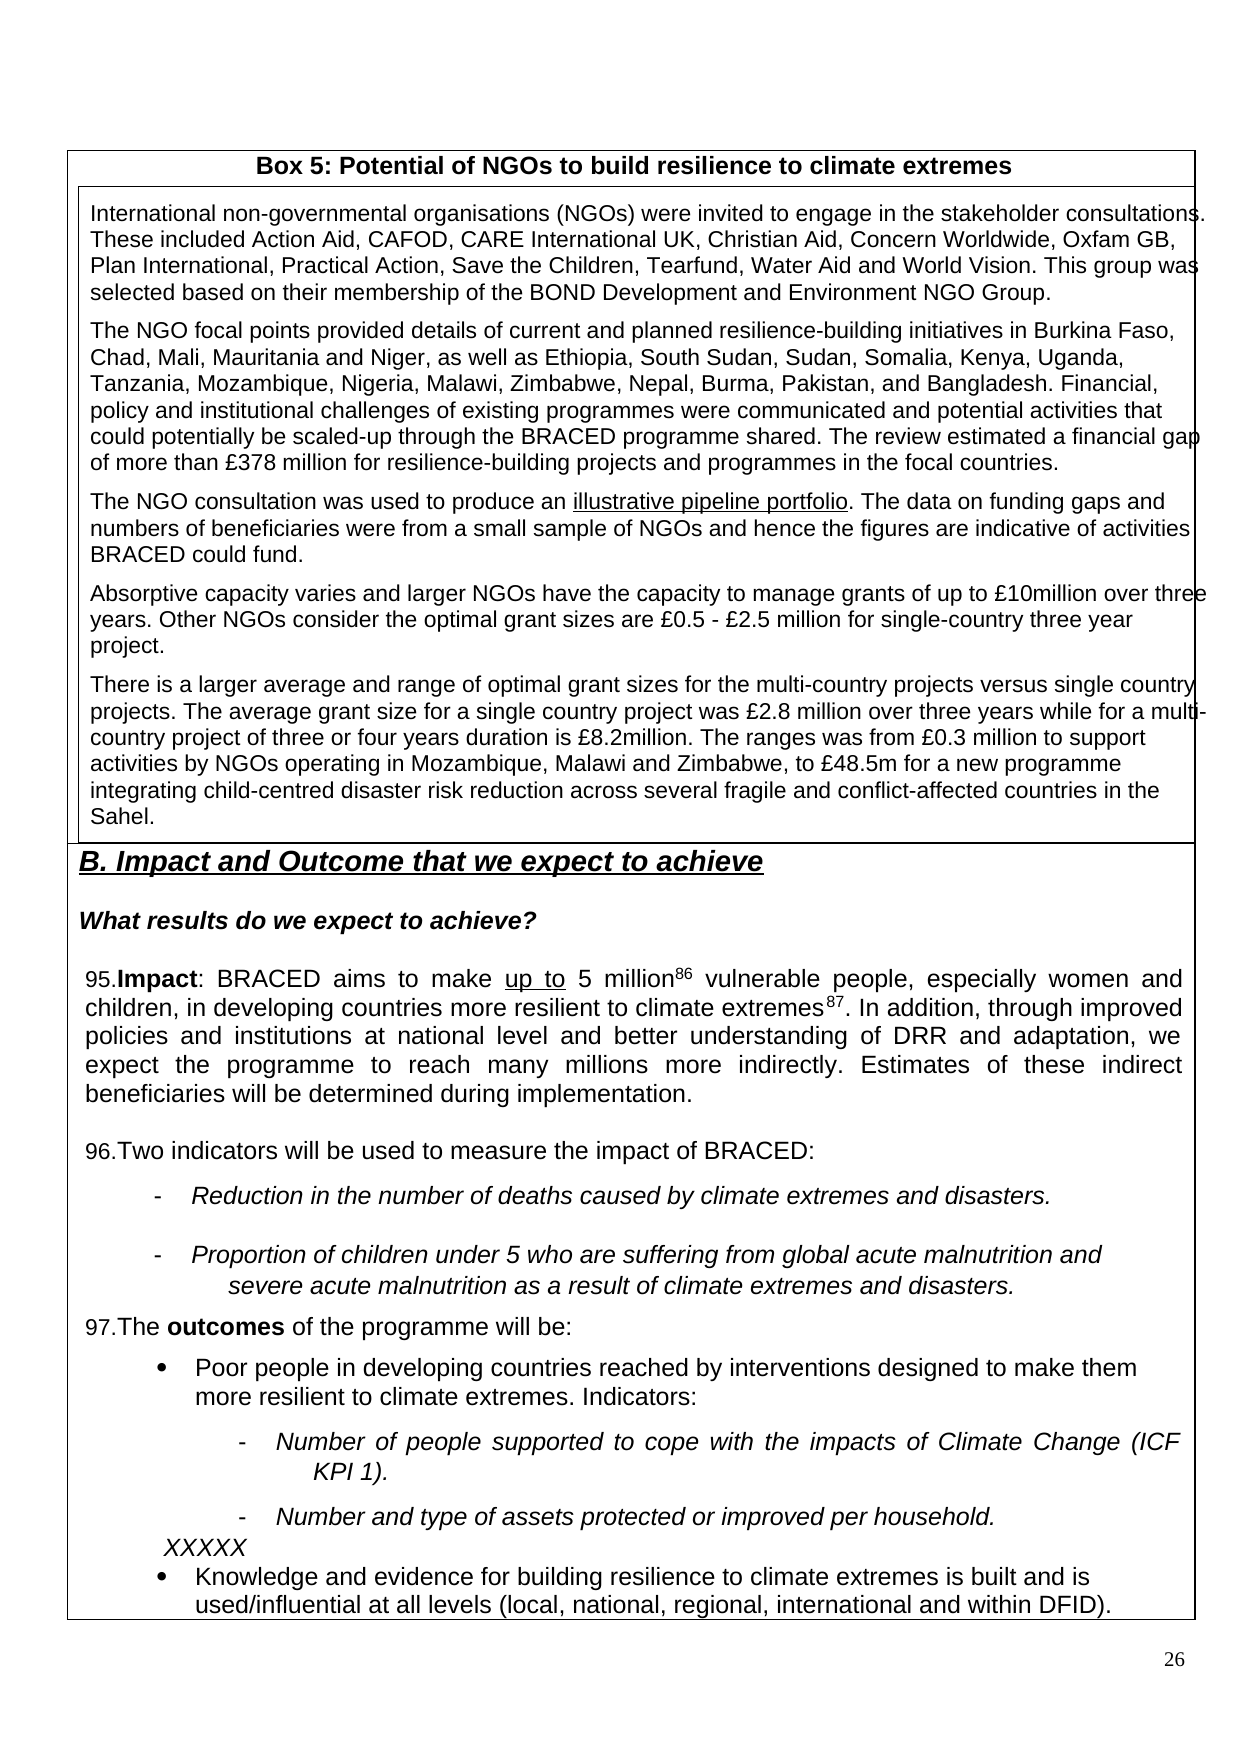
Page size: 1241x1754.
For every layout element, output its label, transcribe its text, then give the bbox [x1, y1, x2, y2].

table_cell B. Impact and Outcome that we expect to achieve What results do we expect to achieve? Impact: BRACED aims to make up to 5 million vulnerable people, especially women and children, in developing countries more resilient to climate extremes. In addition, through improved policies and institutions at national level and better understanding of DRR and adaptation, we expect the programme to reach many millions more indirectly. Estimates of these indirect beneficiaries will be determined during implementation. Two indicators will be used to measure the impact of BRACED: Reduction in the number of deaths caused by climate extremes and disasters. Proportion of children under 5 who are suffering from global acute malnutrition and severe acute malnutrition as a result of climate extremes and disasters. The outcomes of the programme will be: Poor people in developing countries reached by interventions designed to make them more resilient to climate extremes. Indicators: Number of people supported to cope with the impacts of Climate Change (ICF KPI 1). Number and type of assets protected or improved per household. XXXXX Knowledge and evidence for building resilience to climate extremes is built and is used/influential at all levels (local, national, regional, international and within DFID). Indicators: The number of countries where climate information is used to inform responses to climate extremes has improved (ICF Ada TI) The number of countries where the extent to which planned interventions are likely to have a transformational impact (ICF KPI 15). To deliver these impacts and outcomes BRACED has four outputs: Large scale interventions are in place to make people less vulnerable to climate extremes. Results include: large scale interventions established in five Sahelian countries and 6 other countries in Asia and other parts of sub-Saharan Africa to help reduce the risk of up to 5 million people to climate extremes. Indicators: Number of people whose resilience to climate extremes and disasters has been improved (ICF KPI 4) - disaggregated by programme type, gender, age and % of programme beneficiaries who are poor and extremely poor. Number of countries where large scale interventions have been established, disaggregated by region (Sahel and Other) and type and number of intervention. No of effective partnerships built between NGOs, local government and private sector to deliver interventions. The number of countries where the quality of stakeholder engagement in decision-making to address climate extremes and disasters has improved (ICF Adaptation Indicator). Increased capacity of local government, civil society and private sector to respond to climate extremes. Proposed results include: number of countries with improved early warning systems for climate extremes; number of interventions building resilience to climate extremes. Indicators: Number of countries with improved early warning systems for climate extremes disaggregated by region: Depending on the types of interventions proposed and the focus of the work planned under Component C of BRACED a combination of ‘scorecard’ indicators will be used. 3 of the Institutional level indicators from the Guidance on Measuring Disaster Resilience will be adapted for climate adaptation and disaster risk reduction for use by BRACED. Better understanding of what works in building climate resilience from DRR and climate change adaptation interventions. Results will include evidence and sharing of knowledge on: economics of building climate resilience; effectiveness of micro-insurance; cost effectiveness of private sector and NGO-led DRR insurance programmes; role of private sector in DRR and adaptation; how to take innovations to scale; and, how to work in hard-to-reach and fragile locations. Indicators: Number of evidence studies and documents produced on climate change adaptation and DRR to climate extremes. Number of strategic level evaluations (including beneficiary participation) commissioned and published. The number of project level evaluations of climate change adaptation and DRR carried out by partners brought together under meta-analysis. Number of new and existing climate change adaptation and DRR programmes whose design and/or implementation approaches are informed by the evidence from BRACED M&E and knowledge work. Number of ICF and DRF indicators that BRACED is able to collect data for and report against. Improved policies integrating DRR and climate change adaptation are in place at local, national, regional and international levels. Proposed results include: numbers of national resilience strategies incorporating adaptation and risk reduction in place and implemented; number of multilateral agencies with integrated policies on DRR and adaptation, number of countries where DRR and Adaptation are part of national and sectoral ministries policies and plans; and number of regional plans/actions on cooperation in DRR and climate adaptation. Indicators: Number of national and regional resilience strategies incorporating climate change adaptation and risk reduction in place and implemented. Number of multilateral agencies and regional organisations with integrated policies on adaptation and risk reduction. Under Component C of BRACED a combination of ‘scorecard’ indicators will be used, developed by the DFID Tracking Adaptation and Measuring Development Programme. The logframe for BRACED with details of these expected impacts, outcomes and outputs is given in Annex F. The logframe will be a living document with milestones and targets being added after the selection of the NGO grants under Components A and B. Details of how the total number of people BRACED will help to be more resilient to climate extremes was calculate are given in Box 6. A schematic Theory of Change is shown in Figure 2 below. BRACED will seek to achieve its stated impact to make poor people more resilient to climate extremes by two main pathways: In the short term by the direct impact of funded projects on the resilience of men women and children in the communities targeted (thick orange line). In the longer term it will achieve a transformational impact on resilience of poor people in vulnerable communities over time (sustained) and across regions (geographic) as well as social groups, ecological regions and economies through a longer pathway. This will be to learn lessons from funded projects of what approaches work in what context, and to influence policy making and development planning in national governments, regional institutions, local government and through international initiatives. Component D still to be designed will be key part of this at the national and regional level. Figure 2: BRACED Theory of Change This illustrates the central importance of Component C to BRACED, to learn from the range of approaches supported, and the importance of political economy considerations in influencing governance structures for sustainability and long term impact. It also highlights the importance of accountability of government to communities, to ensure lessons are implemented at local level. What will BRACED do? To deliver these outcomes three immediate components are proposed. A fourth component on building institutional capacity will be developed subsequently. The four components are: Scaling up actions on the ground to build the resilience of people to cope with climate extreme events in the Sahel. (Budget up to £60 million). This is expected to directly benefit up to 5 million people. Boxes 5 and 6 provide details on how this figure was estimated. Scaling up actions on the ground to build the resilience of people to cope with climate extreme events in DFID focal countries at high risk of these events (Budget up to £40 million) Building evidence and testing approaches on adaptation and DRR (Budget up to £10 million) Development of national and international capability and capacity on response to climate related disasters (Budget up to £30 million). Together these four components will directly benefit people at risk from climate extremes, and build momentum among international partners on the importance of integrating climate change into disaster risk reduction. Improved evidence of what works and on the economics of investing in building resilience should pave the way for future at-scale funding for adaptive social protection, micro-insurance, and large-scale private funding mechanisms for spreading or transferring climate/extreme weather risks. Box 6: Estimating the number of people who will benefit from BRACED Component A: Scaling up of DRR and adaptation in the Sahel This component will work in Burkina Faso, Chad, Mali, Mauritania and Niger, and will provide large-scale support to adaptation and DRR activities at the grassroots level through grants to alliances/consortia of NGOs, local government, private sector and research organisations. These will be used to build the resilience of households and communities in the Sahel by improving and diversifying livelihoods, developing shared management systems of resources critical to resilience (water, rangelands, and forests) and embedding disaster risk reduction and adaptation in to climate change and development responses. An important part of the activities will be building the evidence and strategies to resolve competing land uses (land/water/forests/ rangelands), and supporting communities to build resilient and sustainable livelihoods. For example ensuring agricultural and pastoralist livelihoods are able to co-exist and support each other in a changing climate. Component B: Scaling up DRR and Adaptation in DFID focal countries This component will scale up DRR and adaptation actions in DFID focal countries whose populations are at high risk of climate extreme events. These are to be finalised but potentially will include Pakistan, Burma, Bangladesh, Ethiopia, South Sudan, Uganda, Kenya, and Mozambique. The component will provide large-scale support to adaptation and DRR activities at the grassroots level through grants to alliances/consortia comprising of NGOs, local government, private sector and research organisations. These will used to build the resilience of households and communities by improving and diversifying livelihoods, flood protection, early warning systems, and community adaptation planning. Challenges and Criteria for grants for components A and B One of the challenges to Components A and B is to avoid “just” funding good adaptation projects that build resilience to climate extremes without reference to scale up, policy influencing and sustainability. This is because there are likely to be limits to the extent to which poor communities can develop resilience just from within. Economic diversification may entail better links to markets or seeking jobs elsewhere for parts of the year. Other forms of local support from outside the community may also help break or reduce the efficacy of mechanisms by which communities are indirectly adversely affected by weather and climatic shocks. Most successful interventions for resilience have therefore aimed to institutionalise interventions into local to national governance systems. In addition to supporting adaptation projects that might be ‘islands of excellence’ BRACED will support a broader set of interventions that involve policy influencing, political economy analysis and promoting empowerment and accountability. For example, promoting greater transparency and accountability in the use of adaptation and resilience funding through participatory monitoring processes. Grant recipients will need to demonstrate how the impacts of their projects will be sustained. Evidence and experience already exists on how community-based DRR and adaptation can benefit people. However, funding to local level DRR and adaption is limited and often tied to a specific humanitarian response, when it could be considered to be too late. BRACED will support NGOs in partnership with UN agencies, national governments and the private sector to increase the number of programmes they deliver to help build the resilience of people to extreme climate events. A two stage process will be undertaken in the selection of grants. There will be an initial call for concepts. The best of these will be selected and proponents asked to develop full proposals. To enable them to do this grant proponents will be allowed to apply for a project preparation grant of up to £250,000. The purpose of this significant grant size is to allow proponents to build alliances for new consortia to implement scaled up projects. Establishment of consortia will be a condition for successful bids, as well as the development of an evaluation framework in partnership with wider BRACED programme. The grant will also be used to undertake pilot work to provide more evidence on the costs and benefits of the proposed approaches – including details on the unit costs of proposed actions; and the development of a results framework and clear theory of change. The building evidence Component C will be expected to share the knowledge generated from the project preparation phase. A detailed budget for the project preparation grant will be required to be submitted with the concept with all costs fully justified. It is anticipated that many concepts will require significantly less than the maximum grant amount, including where the proposal is partly funded from other sources (e.g. other donors or multilaterals). The allocation of project preparation grants will be rule based, with concepts selected against eight key criteria: Does the project propose work in one or more of the target countries? Does the concept clearly set out what climate extremes and risks it will address, and how these will impact on people especially women? Are the approaches and technologies it plans to scale up to build resilience of communities to climate extremes feasible? Does it take these to scale and aim to reach at least 250,000 people directly or indirectly? Degree that it involves partnerships between NGOs, local government, private sector and research organisations, demonstrates roles of the different partners, and indicates how lessons on policy and institutional changes to sustain impact will be determined? Indicate how the results of the project will be sustained? Do the proponents and partners demonstrate they have the capacity and capability to implement the proposed project? Does the concept set out a plan for monitoring and evaluation? Full project proposals will be assessed against more detailed criteria. These are given in Box 7 for both components A and B. It is expected that the average grant size will be £5 million over three years and will benefit up to 500,000 people giving an estimated total of 5 million directly helped by the BRACED programme. Higher grants of up to £10million will be considered where more than one country is to be supported. The minimum grant is expected to be £3million. Box 7: Criteria, eligibility, length and size of grants for Component A and B Component C: Building evidence on adaptation and DRR This component is of central importance to the Theory of Change for how BRACED will deliver a sustained transformational impact on people’s resilience to climate extremes, beyond the communities directly supported by funded projects. It will do this by learning lessons and building evidence on what works in different contexts, in order to both inform institutional approaches but also cross learning to other communities. It will work with NGOs, private sector, academics and governments to assess experience, and aim to build linkages with research institutions. This component responds to the evidence from several sources of knowledge gaps in this field, hence BRACED will have a clear public good role in filling these gaps with all data generated being made freely available. For instance the recent HMG Foresight report on ‘Reducing the Risks of Future Disasters’ calls for the development of reliable measures of resilience combined with an evidence base on the cost and benefits of different interventions to support decisions on DRR investments. It states that the ‘current understanding of best practice in disaster risk reduction is very limited’ and recommends that ‘priority should be given to creating a shared, standardised repository of information on evaluations of interventions’. Component C will seek to contribute to this evidence base by: refining methods of measuring resilience; evaluating the costs and benefits of a range of interventions; conducting research and answering a number of strategic evaluation questions. The economic appraisal (paragraph 136) and other studies show that the evidence base for benefit to cost ratios is lacking in this area. One systematic literature review finding only 11 studies that appraise the costs and benefits of preventative disaster management measures - see Annex A (DFID 2005 and Mechler 2005). There is also evidence of the benefits that can result from greater links with the research community – for example the Regreening of the Sahel initiative (Box 4) involved farmer and community groups, local and national government, NGO and the World Agroforestry Centre in both developing and implementing agroforestry technologies. There is a large body of evidence from for example agricultural research (particularly through the CGIAR centres and research programmes) that would be relevant for the Sahel and other countries facing chronic food insecurity and climate extremes, where the linkages with practice will be strengthened by BRACED. This component will deliver not only evaluation outputs to meet this need for knowledge and evidence, but also support the on-going monitoring of the portfolio and knowledge and lesson learning exchange. In order to inform the design of phase 2 a synthesis review of the evidence available from monitoring of projects will be undertaken, to provide intermediary information on for example fund structure, process efficiency, initial indications of impact on resilience and approaches to vulnerability analyses. The objectives and outputs of this component are set out below, grouped under themes of i) dissemination, ii) research and iii) accountability. The objectives of Component C are: Dissemination: To facilitate peer to peer lesson learning and knowledge sharing for impact across communities (horizontal) To build linkages with research organisations to enable design of well-informed solutions Research To provide evidence on what interventions work in which contexts to deliver climate resilience, to support decisions for future investments by institutions (vertical) To answer strategic evaluation questions on best approaches to resilience building to inform institutional approaches (vertical) Accountability To ensure delivery of results of BRACED at portfolio level and provide operational support to ensure monitoring at project level is of a high standard. Outputs: Dissemination Delivery of a knowledge platform for live learning, knowledge management and network building (including with research organisations), peer to peer and south-south learning [3 months startup - 3 years duration] Synthesis, dissemination and communication of results – including a summary review of results, lesson learning and process to inform phase 2 [3 months – 3 years] Research Evaluability assessment of project proposals, selection of projects for embedded evaluations and define and refine strategic evaluations, conduct project and strategic evaluations – approx. 6 embedded project evaluations and up to 5 strategic evaluations [6 months – 7 years duration] Define research priorities and conduct lesson learning pieces. [6 months to design – 7 years duration] Accountability Develop and implement common indicator methodologies, establish baselines by 6 months from project start date and generate data to monitor these [3 months startup - 3 years duration] Technical assistance to project grantees on monitoring and evaluation for project preparation grant phase and full bids phase [Immediate - 3 years] Audience (in priority order reflecting resource constraints): Project grantees in short term – to support monitoring and evaluation Other implementers in longer term for project design, including DFID design of phase 2. DFID internal learning including Future Fit Influence community of practice for approaches to DRR and climate resilience in longer term – e.g. GFDRR, UNISDR, AGIR, Political Champions on Resilience, national and local governments, research institutions, negotiation processes including on loss and damage. Contribute to systematic evidence base on costs and benefits of different interventions. Component D on policy and institutional approaches will be a key audience. The climate change adaptation and the disaster resilience M and E communities – including DFID for the ICF, the IIED Tracking Adaptation and Monitoring Development process and the OECD for approaches to measuring and monitoring climate resilience. The Indicative timeframe for the development of this component is given below. Phase 1 (start to 3 months): Knowledge platform arrangements designed, priority strategic evaluation questions designed (see evaluation section), research priorities designed, design of portfolio logframe indicators. Phase 2 (3 – 6 months) technical assistance to grantees for project preparation - design of project evaluations and monitoring arrangements, launch of knowledge platform Phase 3 (6 months – 3 years - programme lifespan) assistance and quality assurance of project logframes, finalisation of portfolio logframe, conduct evaluability assessment to select projects for embedded evaluations and to finalise strategic evaluations, begin strategic and project evaluations, on-going quality assurance, operation of knowledge platform activities, synthesis, dissemination and communication of results, input to design of phase 2. Phase 4 (3 years – 7 years – ex post) complete evaluations, synthesise, disseminate and communicate results. Component D: Development of national and international capability and capacity extremes This component will provide support to build the capability and capacity of national and regional organisations to prepare and plan for the expected increases in the frequency and severity of climate extremes. The results of this will be to help build the resilience of communities and reduce the impact of climate extremes on people’s lives and property at three levels: National and local level: integration of climate risk management and adaptation in national strategies and national plans, investment programmes and post-disaster recovery efforts. Improved evacuation planning, better regulations (e.g. codes for disaster-proof buildings) and planning on the provision of critical infrastructure (e.g. flood shelters and defence systems). Building national risk financing and insurance programmes, and, early warning systems and capacity of national met offices on weather and climate information. It will also work to link community and NGO action in DRR and climate adaptation, and to learn the lessons on how to scale up actions and the policies and institutions needed for this. Regional/sub regional level: building regional capacity to integrate climate risk analysis in planning and investments, to help regional institutions (e.g. AGIR see paragraph 92) to provide better weather and climate forecasting and early warning, and promoting trans-boundary water/ecosystems management and adaptation. This could include a Regional Centre of Excellence for Climate change and DRR as called for by the UNFCCC in Durban. International level: building the capacity of international agencies (e.g. UNISDR, IFIs) to integrate DRR and adaptation into their operations so that they support national and regional partners to address climate resilience in national strategies and policies. This will include policy and analytical work, sharing of knowledge, and, establishment of a community of practice on DRR and adaptation. What types of activities will be supported? As already discussed there will be a wide range of interventions that BRACED will support to build resilience to both slow onset disasters (e.g. droughts) and sudden onset events like cyclones and floods. Table 4 gives an illustration of this with a mapping of the activities of a range of NGOS working in the Sahel. They cover community based adaptation and planning, technologies and improved land management, water harvesting and water storage, flood protection and early warning schemes, access to weather/climate information. They will also include activities that particularly target and empower women, and wider aspects of empowerment and accountability. Reliable and affordable energy is also important to help people be productive and meet basic needs, such as cooking (and cooling and heating), and access telecommunications (important for resilience) and jobs. BRACED will support interventions on energy that will help build the resilience of people and their communities to climate extremes and climate change more broadly. This could include use of clean energy improvements to agricultural practices – for example solar water pumping for irrigation, more efficient biomass-residue fired agricultural processing (e.g. drying and curing), and renewable cooling using solar panels for milk and fish refrigeration. Providing reliable and clean energy supplies to key disaster risk management installations is important. This would include early warning and communication systems (including mobile phone-based systems), including health centres will be important actions. This links to objectives of the Sustainable Energy for All initiative (SE4ALL) for example in providing power to 400,000 health posts. It also offers opportunities to integrating planning for disasters with wider district climate and energy planning. Table 4: Mapping of current NGO interventions in the Sahel [68, 844, 1194, 1619]
table_header International non-governmental organisations (NGOs) were invited to engage in the stakeholder consultations. These included Action Aid, CAFOD, CARE International UK, Christian Aid, Concern Worldwide, Oxfam GB, Plan International, Practical Action, Save the Children, Tearfund, Water Aid and World Vision. This group was selected based on their membership of the BOND Development and Environment NGO Group. The NGO focal points provided details of current and planned resilience-building initiatives in Burkina Faso, Chad, Mali, Mauritania and Niger, as well as Ethiopia, South Sudan, Sudan, Somalia, Kenya, Uganda, Tanzania, Mozambique, Nigeria, Malawi, Zimbabwe, Nepal, Burma, Pakistan, and Bangladesh. Financial, policy and institutional challenges of existing programmes were communicated and potential activities that could potentially be scaled-up through the BRACED programme shared. The review estimated a financial gap of more than £378 million for resilience-building projects and programmes in the focal countries. The NGO consultation was used to produce an illustrative pipeline portfolio. The data on funding gaps and numbers of beneficiaries were from a small sample of NGOs and hence the figures are indicative of activities BRACED could fund. Absorptive capacity varies and larger NGOs have the capacity to manage grants of up to £10million over three years. Other NGOs consider the optimal grant sizes are £0.5 - £2.5 million for single-country three year project. There is a larger average and range of optimal grant sizes for the multi-country projects versus single country projects. The average grant size for a single country project was £2.8 million over three years while for a multi-country project of three or four years duration is £8.2million. The ranges was from £0.3 million to support activities by NGOs operating in Mozambique, Malawi and Zimbabwe, to £48.5m for a new programme integrating child-centred disaster risk reduction across several fragile and conflict-affected countries in the Sahel. [79, 187, 1194, 842]
